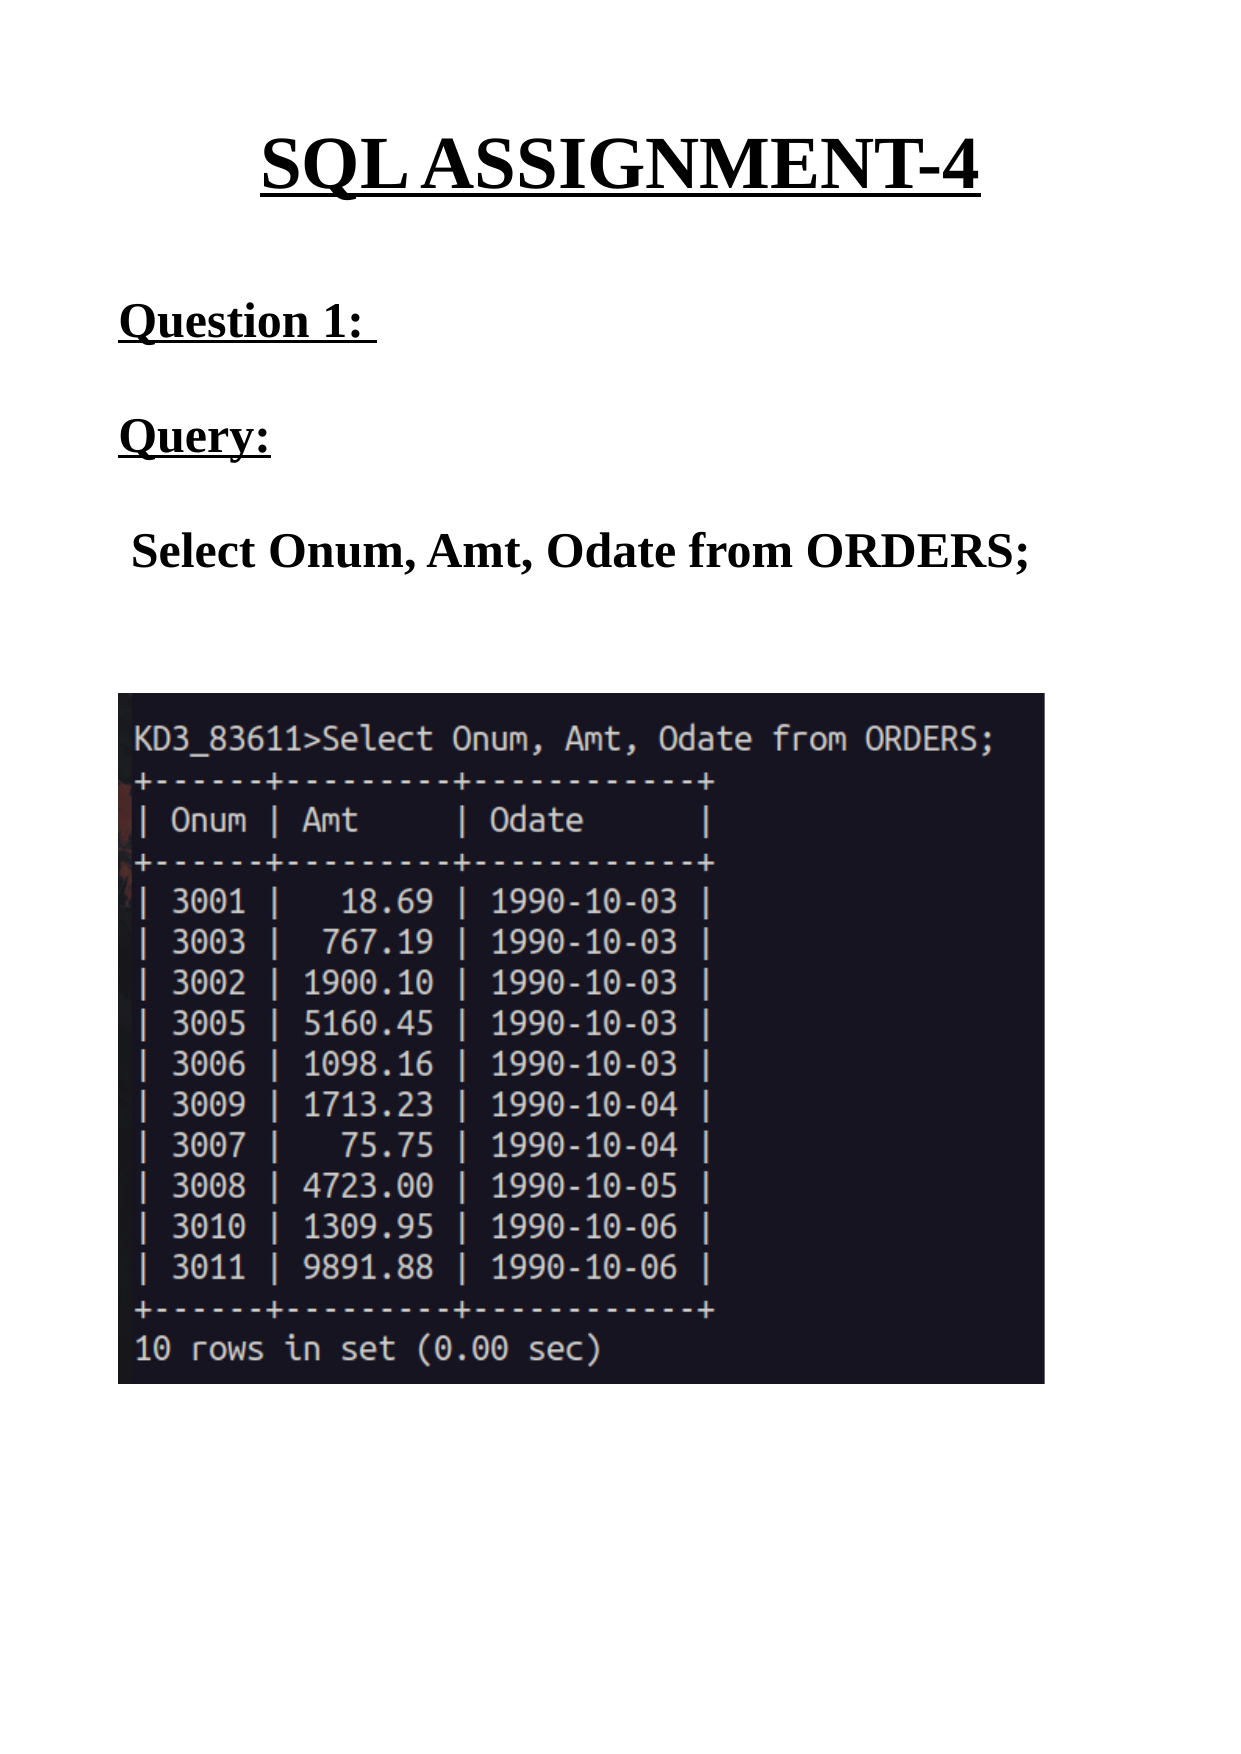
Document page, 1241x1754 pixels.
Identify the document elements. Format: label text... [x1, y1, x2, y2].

text Query: [118, 406, 1122, 463]
text SQL ASSIGNMENT-4 [118, 118, 1122, 204]
picture [118, 693, 1045, 1384]
text Select Onum, Amt, Odate from ORDERS; [118, 521, 1122, 578]
text Question 1: [118, 291, 1122, 348]
